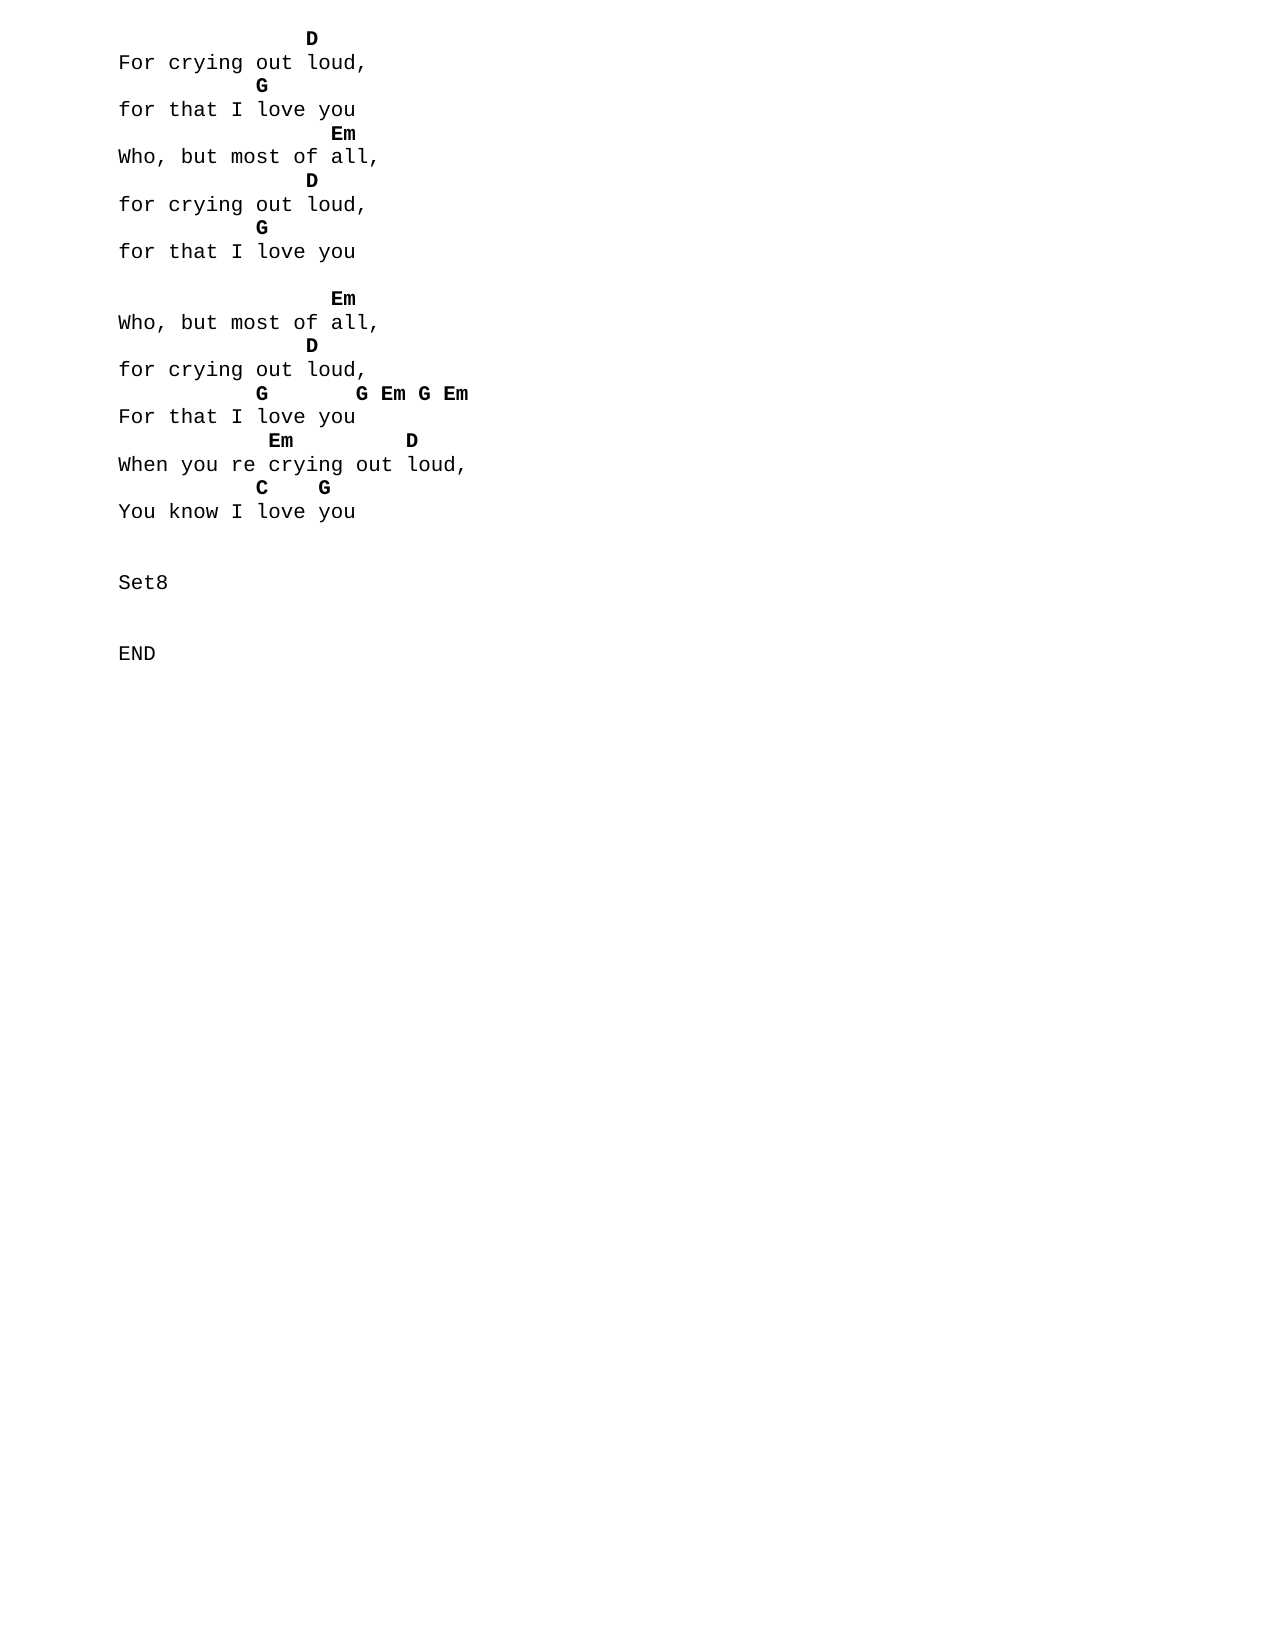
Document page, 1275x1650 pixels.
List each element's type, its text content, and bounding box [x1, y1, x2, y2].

text When you re crying out loud, [118, 454, 1157, 477]
text Set8 [118, 572, 1157, 596]
text G [118, 75, 1157, 99]
text D [118, 336, 1157, 359]
text Em D [118, 430, 1157, 454]
text C G [118, 477, 1157, 501]
text Who, but most of all, [118, 146, 1157, 170]
text Em [118, 123, 1157, 146]
text for that I love you [118, 99, 1157, 123]
text G [118, 217, 1157, 241]
text Who, but most of all, [118, 312, 1157, 336]
text For that I love you [118, 406, 1157, 430]
text G G Em G Em [118, 383, 1157, 406]
text END [118, 643, 1157, 667]
text for that I love you [118, 241, 1157, 264]
text For crying out loud, [118, 52, 1157, 75]
text You know I love you [118, 501, 1157, 525]
text for crying out loud, [118, 359, 1157, 383]
text D [118, 170, 1157, 194]
text for crying out loud, [118, 194, 1157, 217]
text D [118, 28, 1157, 52]
text Em [118, 288, 1157, 312]
